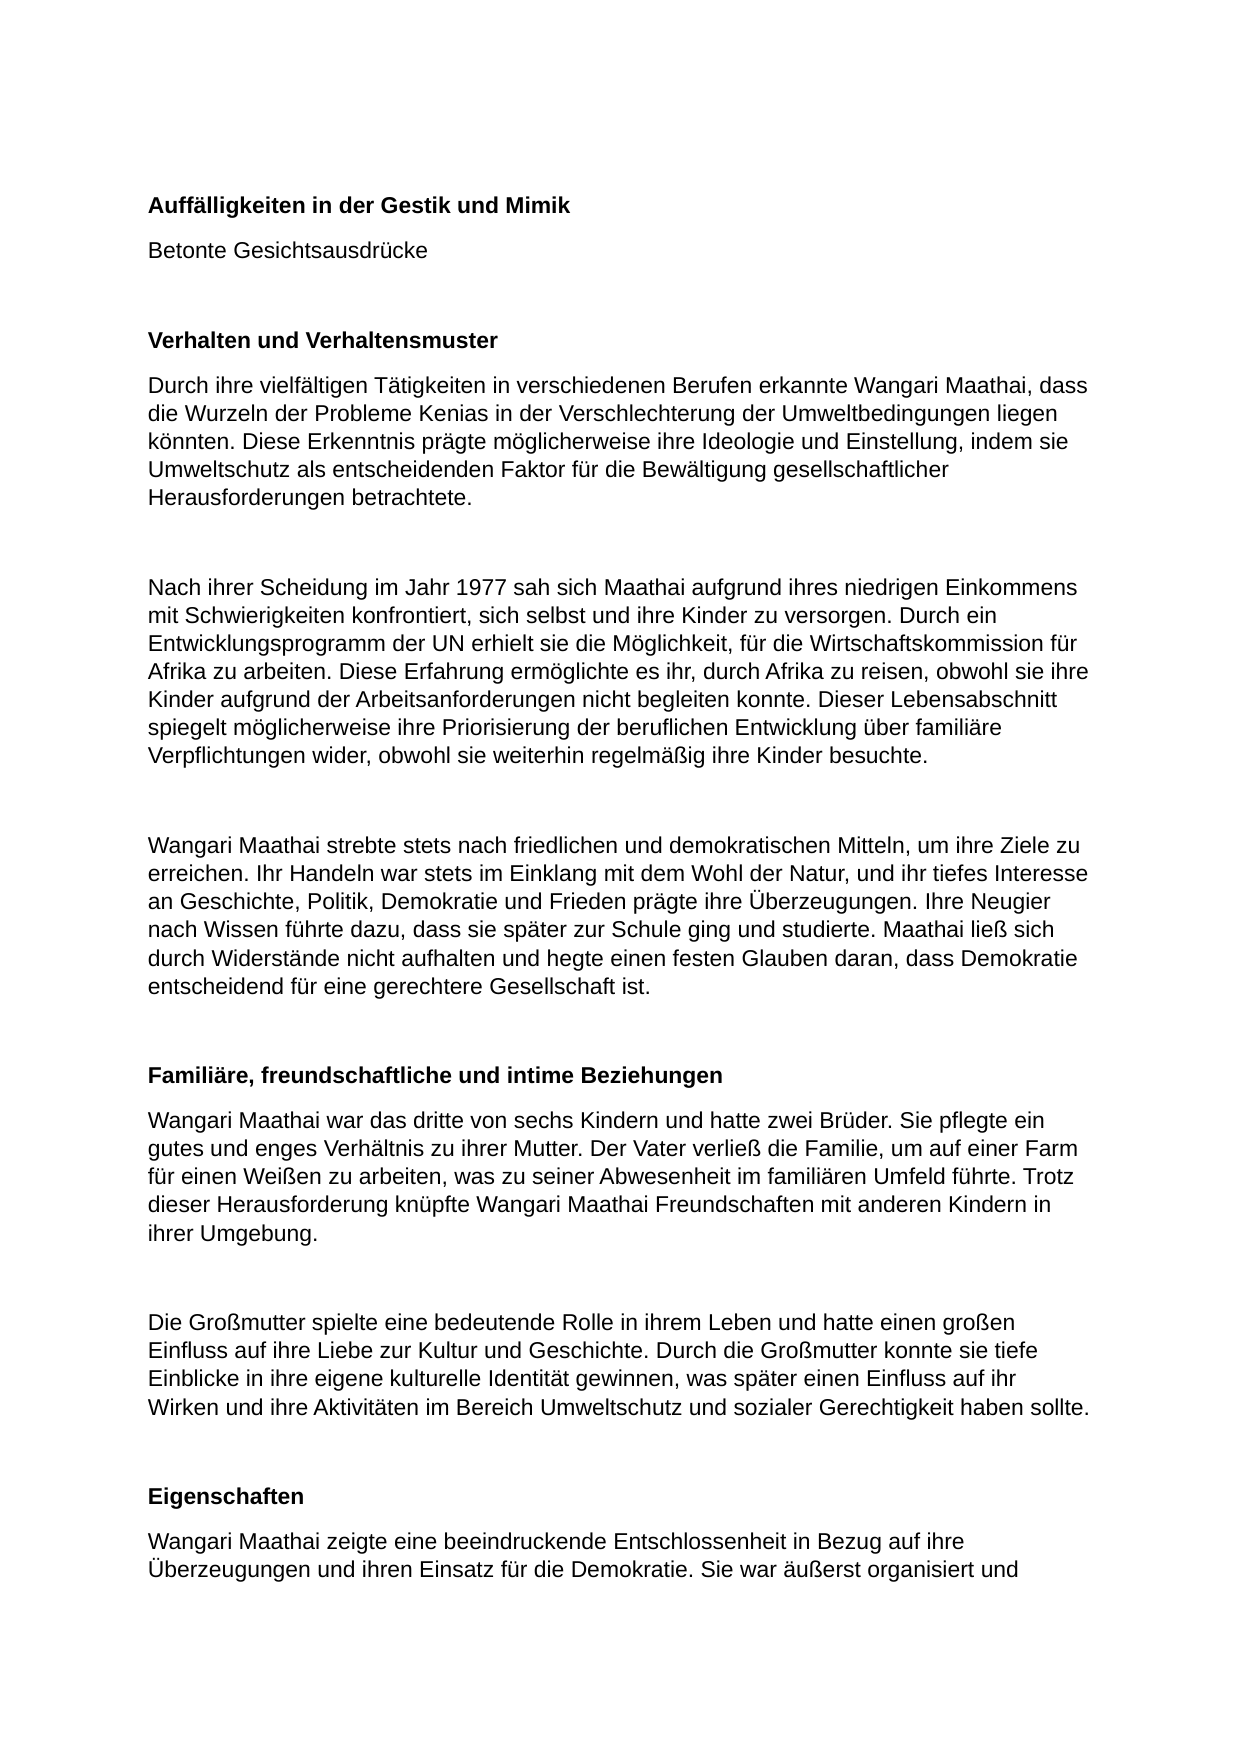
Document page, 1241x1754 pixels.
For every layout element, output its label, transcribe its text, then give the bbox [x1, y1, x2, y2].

text Nach ihrer Scheidung im Jahr 1977 sah sich Maathai aufgrund ihres niedrigen Einkommens mit Schwierigkeiten konfrontiert, sich selbst und ihre Kinder zu versorgen. Durch ein Entwicklungsprogramm der UN erhielt sie die Möglichkeit, für die Wirtschaftskommission für Afrika zu arbeiten. Diese Erfahrung ermöglichte es ihr, durch Afrika zu reisen, obwohl sie ihre Kinder aufgrund der Arbeitsanforderungen nicht begleiten konnte. Dieser Lebensabschnitt spiegelt möglicherweise ihre Priorisierung der beruflichen Entwicklung über familiäre Verpflichtungen wider, obwohl sie weiterhin regelmäßig ihre Kinder besuchte. [148, 574, 1093, 769]
text Wangari Maathai zeigte eine beeindruckende Entschlossenheit in Bezug auf ihre Überzeugungen und ihren Einsatz für die Demokratie. Sie war äußerst organisiert und [148, 1528, 1093, 1582]
text Eigenschaften [148, 1483, 1093, 1509]
text Durch ihre vielfältigen Tätigkeiten in verschiedenen Berufen erkannte Wangari Maathai, dass die Wurzeln der Probleme Kenias in der Verschlechterung der Umweltbedingungen liegen könnten. Diese Erkenntnis prägte möglicherweise ihre Ideologie und Einstellung, indem sie Umweltschutz als entscheidenden Faktor für die Bewältigung gesellschaftlicher Herausforderungen betrachtete. [148, 372, 1093, 510]
text Betonte Gesichtsausdrücke [148, 237, 1093, 263]
text Verhalten und Verhaltensmuster [148, 327, 1093, 353]
text Familiäre, freundschaftliche und intime Beziehungen [148, 1062, 1093, 1088]
text Wangari Maathai war das dritte von sechs Kindern und hatte zwei Brüder. Sie pflegte ein gutes und enges Verhältnis zu ihrer Mutter. Der Vater verließ die Familie, um auf einer Farm für einen Weißen zu arbeiten, was zu seiner Abwesenheit im familiären Umfeld führte. Trotz dieser Herausforderung knüpfte Wangari Maathai Freundschaften mit anderen Kindern in ihrer Umgebung. [148, 1107, 1093, 1246]
text Die Großmutter spielte eine bedeutende Rolle in ihrem Leben und hatte einen großen Einfluss auf ihre Liebe zur Kultur und Geschichte. Durch die Großmutter konnte sie tiefe Einblicke in ihre eigene kulturelle Identität gewinnen, was später einen Einfluss auf ihr Wirken und ihre Aktivitäten im Bereich Umweltschutz und sozialer Gerechtigkeit haben sollte. [148, 1309, 1093, 1420]
text Wangari Maathai strebte stets nach friedlichen und demokratischen Mitteln, um ihre Ziele zu erreichen. Ihr Handeln war stets im Einklang mit dem Wohl der Natur, und ihr tiefes Interesse an Geschichte, Politik, Demokratie und Frieden prägte ihre Überzeugungen. Ihre Neugier nach Wissen führte dazu, dass sie später zur Schule ging und studierte. Maathai ließ sich durch Widerstände nicht aufhalten und hegte einen festen Glauben daran, dass Demokratie entscheidend für eine gerechtere Gesellschaft ist. [148, 832, 1093, 999]
text Auffälligkeiten in der Gestik und Mimik [148, 192, 1093, 219]
